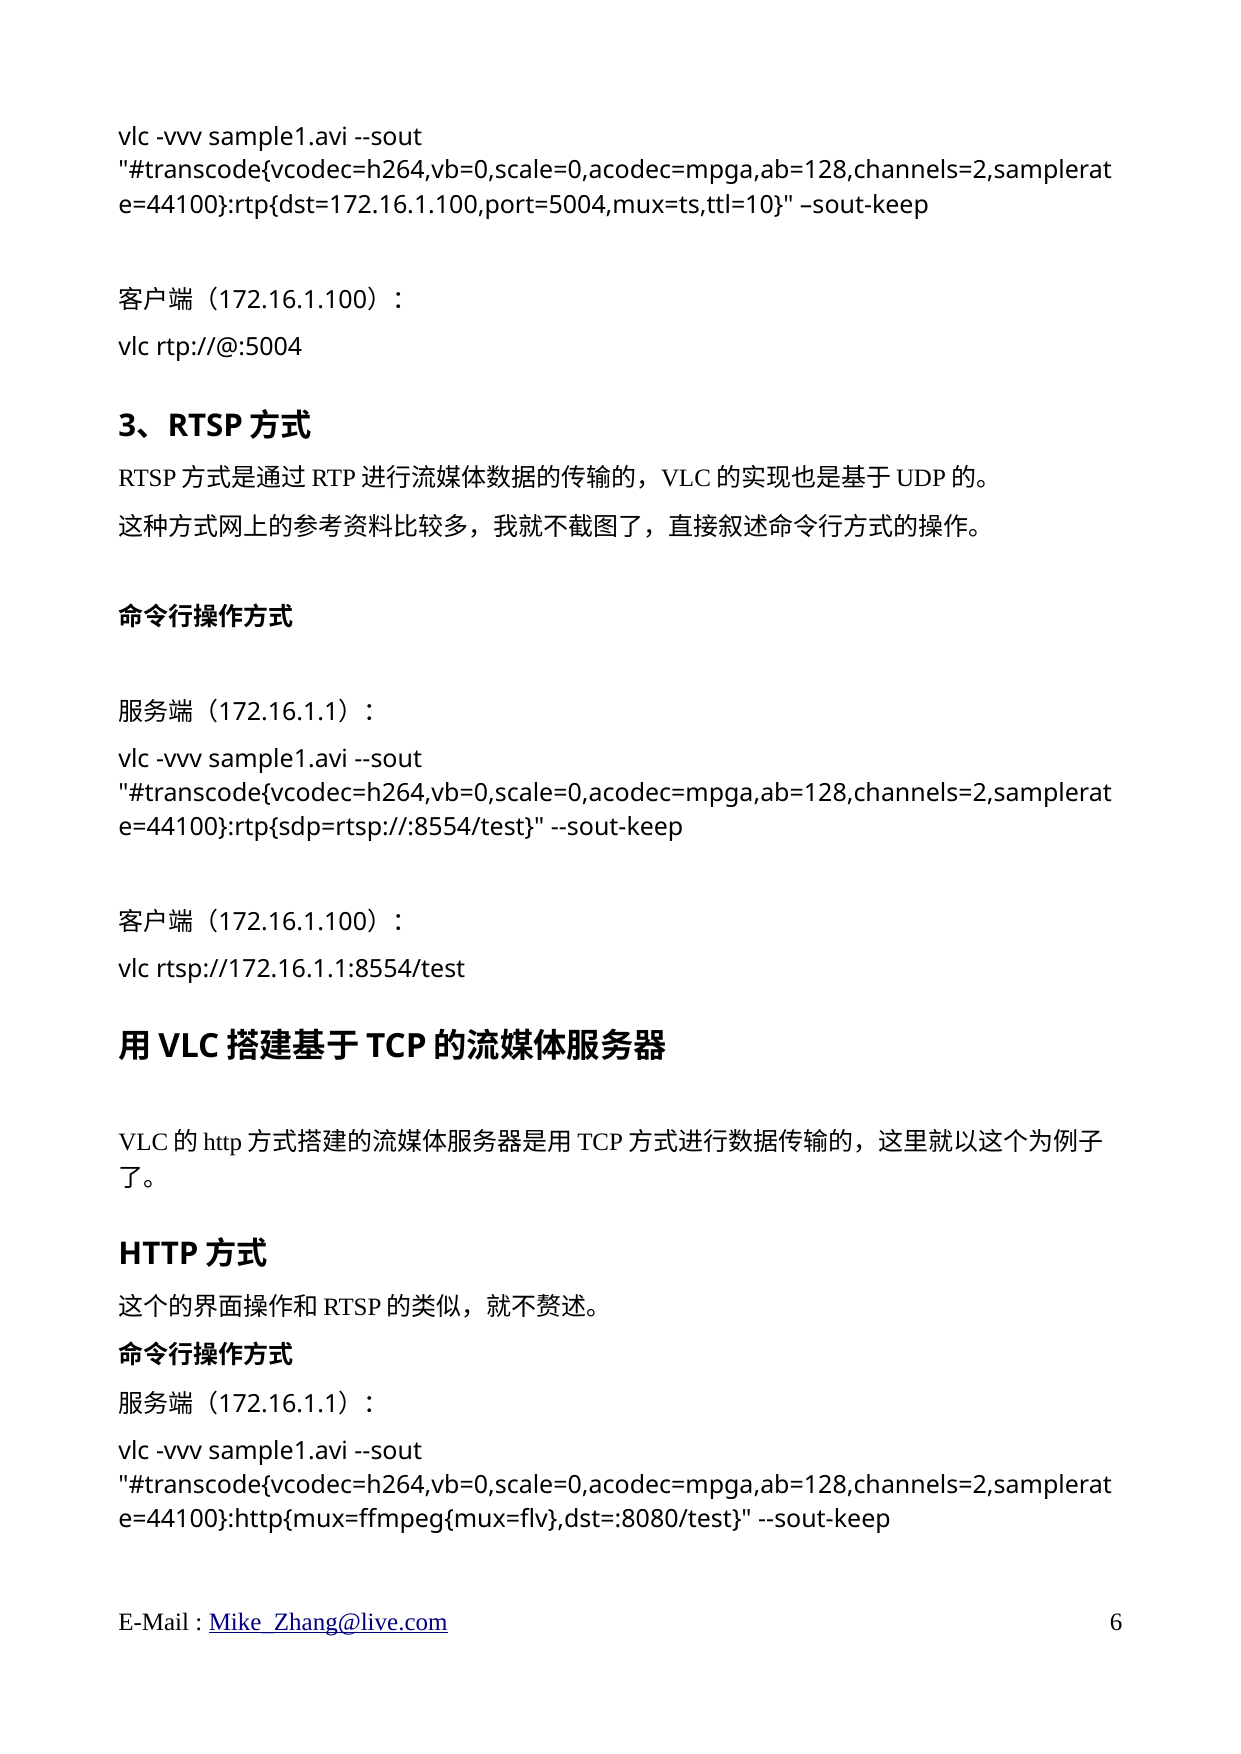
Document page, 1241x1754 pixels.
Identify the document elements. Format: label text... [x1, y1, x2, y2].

text 客户端（172.16.1.100）： [118, 279, 1122, 316]
text RTSP方式是通过RTP进行流媒体数据的传输的，VLC的实现也是基于UDP的。 [118, 458, 1122, 494]
text VLC的http方式搭建的流媒体服务器是用TCP方式进行数据传输的，这里就以这个为例子了。 [118, 1121, 1122, 1194]
subtitle 3、RTSP方式 [118, 400, 1122, 445]
text 命令行操作方式 [118, 596, 1122, 633]
text vlc -vvv sample1.avi --sout "#transcode{vcodec=h264,vb=0,scale=0,acodec=mpga,ab=128,channels=2,samplerate=44100}:rtp{sdp=rtsp://:8554/test}" --sout-keep [118, 740, 1122, 843]
text vlc rtsp://172.16.1.1:8554/test [118, 950, 1122, 984]
subtitle HTTP方式 [118, 1231, 1122, 1274]
text vlc rtp://@:5004 [118, 328, 1122, 362]
text 服务端（172.16.1.1）： [118, 692, 1122, 728]
text 客户端（172.16.1.100）： [118, 902, 1122, 938]
text vlc -vvv sample1.avi --sout "#transcode{vcodec=h264,vb=0,scale=0,acodec=mpga,ab=128,channels=2,samplerate=44100}:http{mux=ffmpeg{mux=flv},dst=:8080/test}" --sout-keep [118, 1432, 1122, 1535]
text 服务端（172.16.1.1）： [118, 1384, 1122, 1420]
text 这种方式网上的参考资料比较多，我就不截图了，直接叙述命令行方式的操作。 [118, 506, 1122, 543]
text 命令行操作方式 [118, 1335, 1122, 1371]
text vlc -vvv sample1.avi --sout "#transcode{vcodec=h264,vb=0,scale=0,acodec=mpga,ab=128,channels=2,samplerate=44100}:rtp{dst=172.16.1.100,port=5004,mux=ts,ttl=10}" –sout-keep [118, 118, 1122, 220]
subtitle 用VLC搭建基于TCP的流媒体服务器 [118, 1022, 1122, 1067]
text 这个的界面操作和RTSP的类似，就不赘述。 [118, 1286, 1122, 1322]
